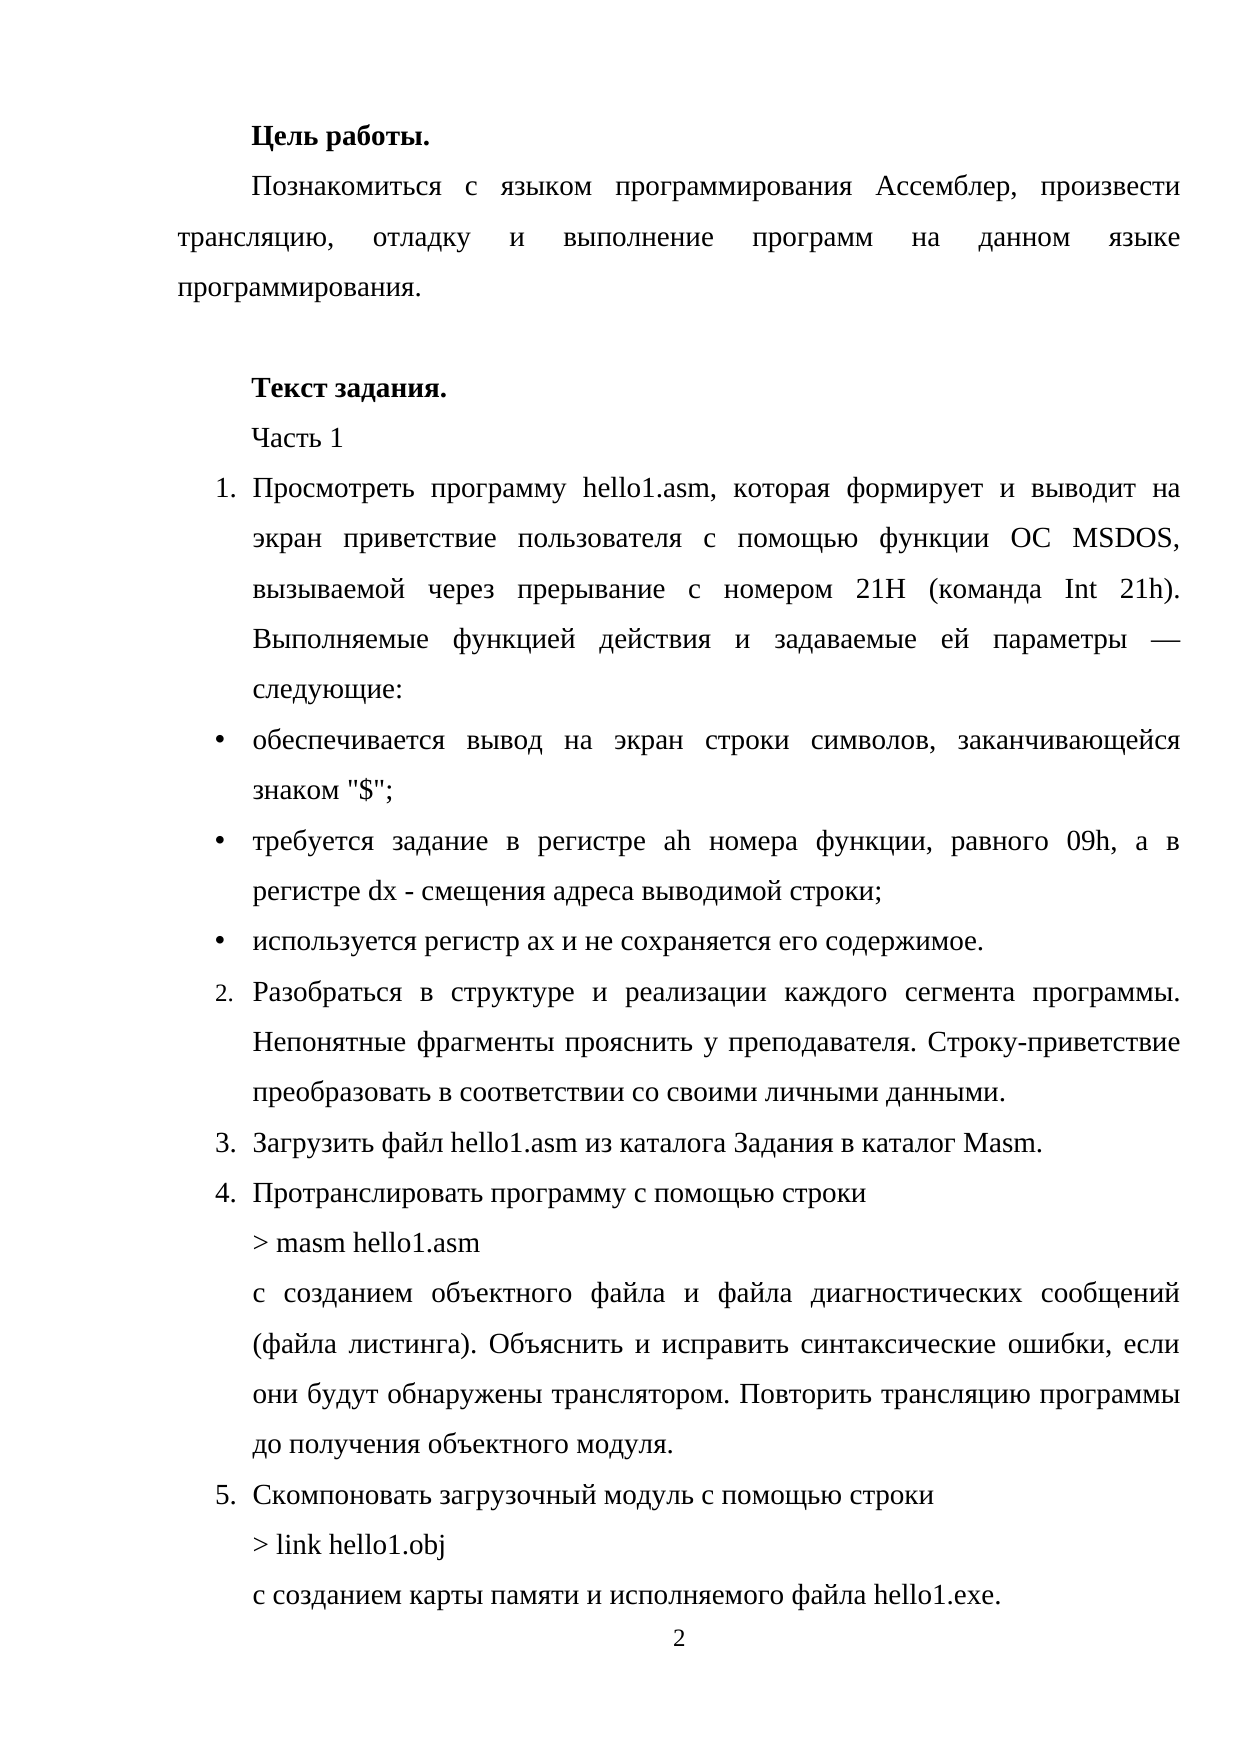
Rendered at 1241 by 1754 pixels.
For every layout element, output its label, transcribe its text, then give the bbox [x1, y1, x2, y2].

list используется регистр ax и не сохраняется его содержимое. [215, 923, 1181, 957]
list > link hello1.obj [215, 1527, 1181, 1561]
list Протранслировать программу с помощью строки [215, 1175, 1181, 1208]
text Цель работы. [177, 118, 1181, 152]
text Познакомиться с языком программирования Ассемблер, произвести трансляцию, отладку и выполнение программ на данном языке программирования. [177, 168, 1181, 303]
list требуется задание в регистре ah номера функции, равного 09h, а в регистре dx - смещения адреса выводимой строки; [215, 823, 1181, 907]
list Скомпоновать загрузочный модуль с помощью строки [215, 1477, 1181, 1510]
list с созданием карты памяти и исполняемого файла hello1.exe. [215, 1577, 1181, 1611]
list Загрузить файл hello1.asm из каталога Задания в каталог Masm. [215, 1125, 1181, 1158]
list Разобраться в структуре и реализации каждого сегмента программы. Непонятные фрагменты прояснить у преподавателя. Строку-приветствие преобразовать в соответствии со своими личными данными. [215, 974, 1181, 1108]
list Просмотреть программу hello1.asm, которая формирует и выводит на экран приветствие пользователя с помощью функции ОС MSDOS, вызываемой через прерывание с номером 21H (команда Int 21h). Выполняемые функцией действия и задаваемые ей параметры — следующие: [215, 470, 1181, 705]
list > masm hello1.asm [215, 1225, 1181, 1259]
text Часть 1 [177, 420, 1181, 453]
list обеспечивается вывод на экран строки символов, заканчивающейся знаком "$"; [215, 722, 1181, 806]
text Текст задания. [177, 370, 1181, 403]
list c созданием объектного файла и файла диагностических сообщений (файла листинга). Объяснить и исправить синтаксические ошибки, если они будут обнаружены транслятором. Повторить трансляцию программы до получения объектного модуля. [215, 1276, 1181, 1460]
